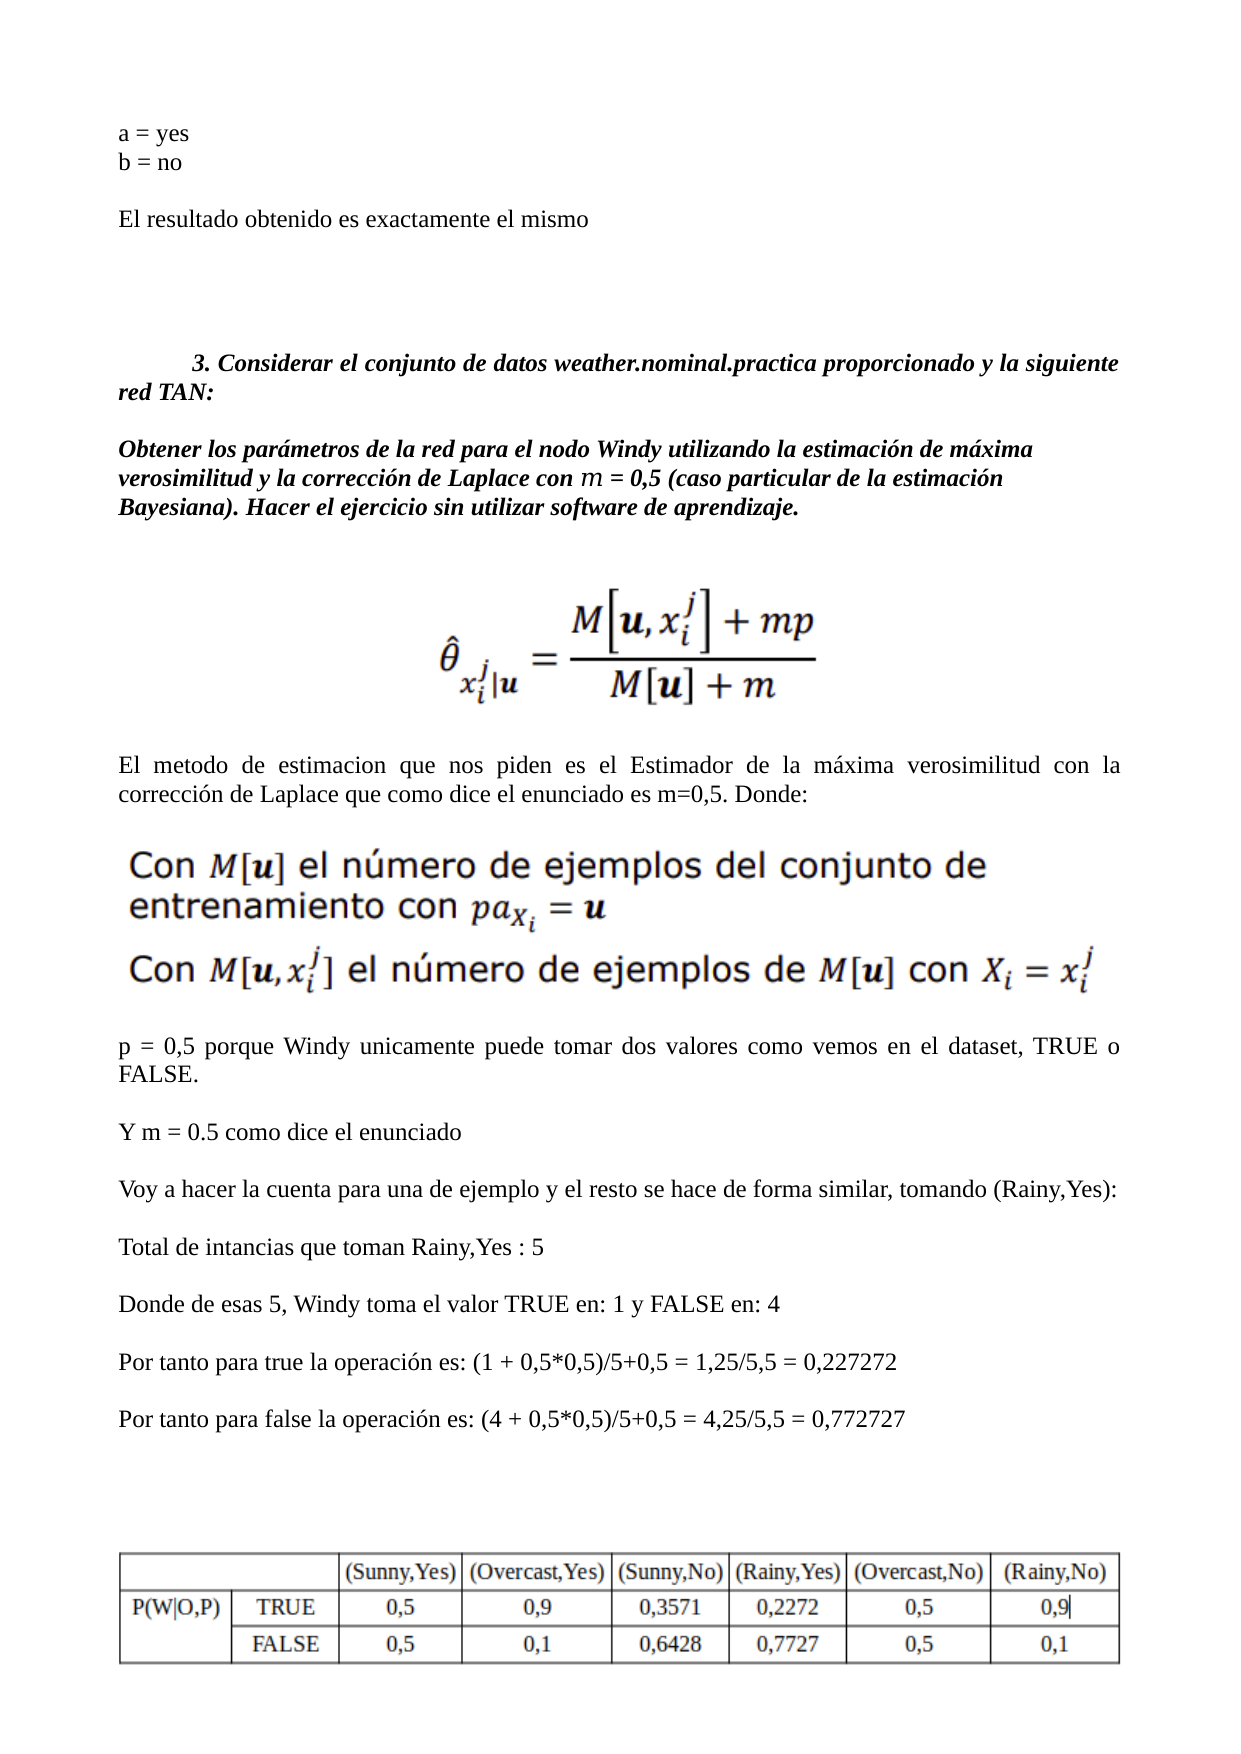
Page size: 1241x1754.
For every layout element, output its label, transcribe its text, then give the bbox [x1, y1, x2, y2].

text Y m = 0.5 como dice el enunciado [118, 1117, 1122, 1146]
text 3. Considerar el conjunto de datos weather.nominal.practica proporcionado y la siguiente red TAN: [118, 348, 1122, 406]
picture [118, 1541, 1123, 1683]
text p = 0,5 porque Windy unicamente puede tomar dos valores como vemos en el dataset, TRUE o FALSE. [118, 1031, 1122, 1088]
text b = no [118, 147, 1122, 176]
picture [118, 833, 1123, 1002]
text Bayesiana). Hacer el ejercicio sin utilizar software de aprendizaje. [118, 492, 1122, 521]
text Por tanto para true la operación es: (1 + 0,5*0,5)/5+0,5 = 1,25/5,5 = 0,227272 [118, 1347, 1122, 1376]
text Total de intancias que toman Rainy,Yes : 5 [118, 1232, 1122, 1261]
text Por tanto para false la operación es: (4 + 0,5*0,5)/5+0,5 = 4,25/5,5 = 0,772727 [118, 1404, 1122, 1433]
text a = yes [118, 118, 1122, 147]
text verosimilitud y la corrección de Laplace con 𝑚 = 0,5 (caso particular de la estimación [118, 463, 1122, 492]
text Voy a hacer la cuenta para una de ejemplo y el resto se hace de forma similar, tomando (Rainy,Yes): [118, 1174, 1122, 1203]
text El resultado obtenido es exactamente el mismo [118, 204, 1122, 233]
text Donde de esas 5, Windy toma el valor TRUE en: 1 y FALSE en: 4 [118, 1289, 1122, 1318]
text Obtener los parámetros de la red para el nodo Windy utilizando la estimación de máxima [118, 434, 1122, 463]
picture [406, 578, 835, 713]
text El metodo de estimacion que nos piden es el Estimador de la máxima verosimilitud con la corrección de Laplace que como dice el enunciado es m=0,5. Donde: [118, 751, 1122, 808]
